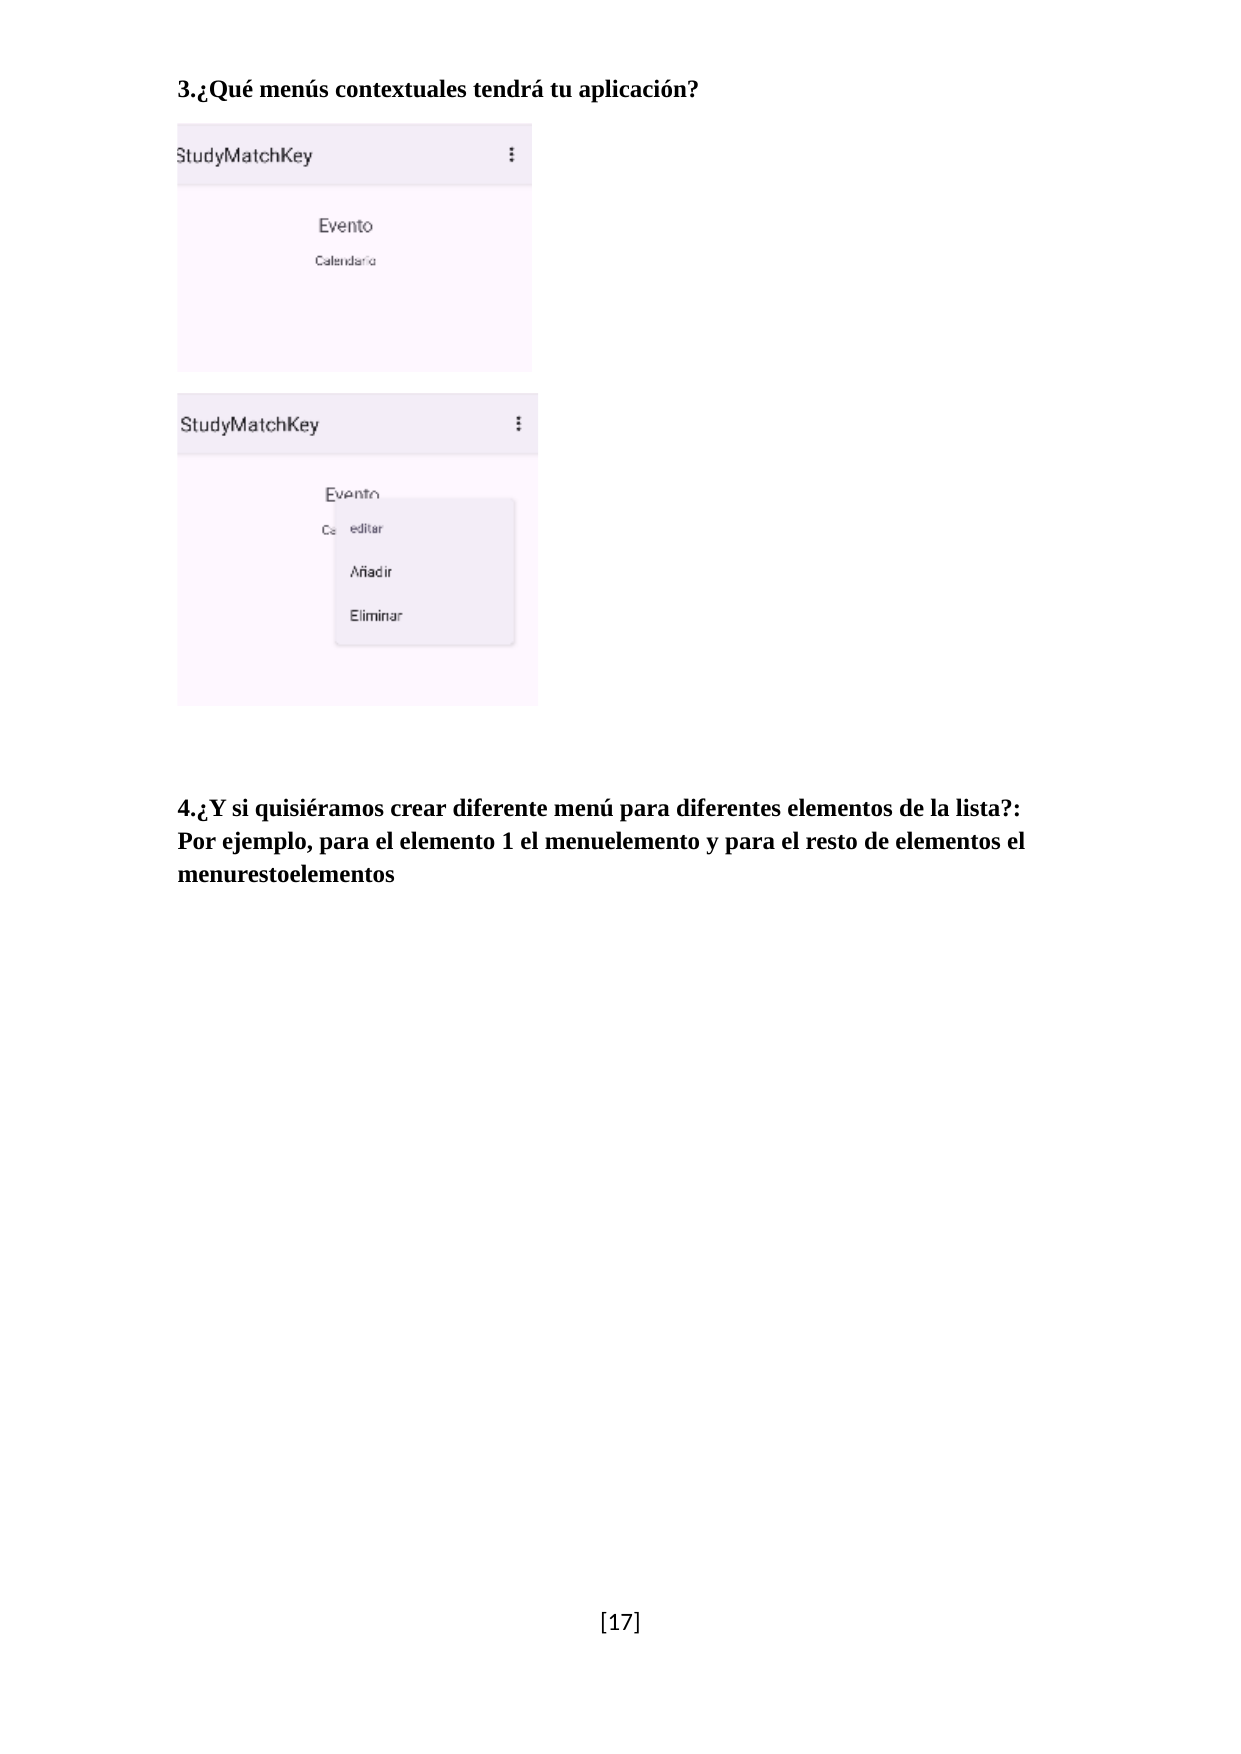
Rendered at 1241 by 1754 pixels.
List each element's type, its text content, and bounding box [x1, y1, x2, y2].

text 4.¿Y si quisiéramos crear diferente menú para diferentes elementos de la lista?: Por ejemplo, para el elemento 1 el menuelemento y para el resto de elementos el menurestoelementos [177, 727, 1063, 887]
text 3.¿Qué menús contextuales tendrá tu aplicación? [177, 74, 1063, 102]
